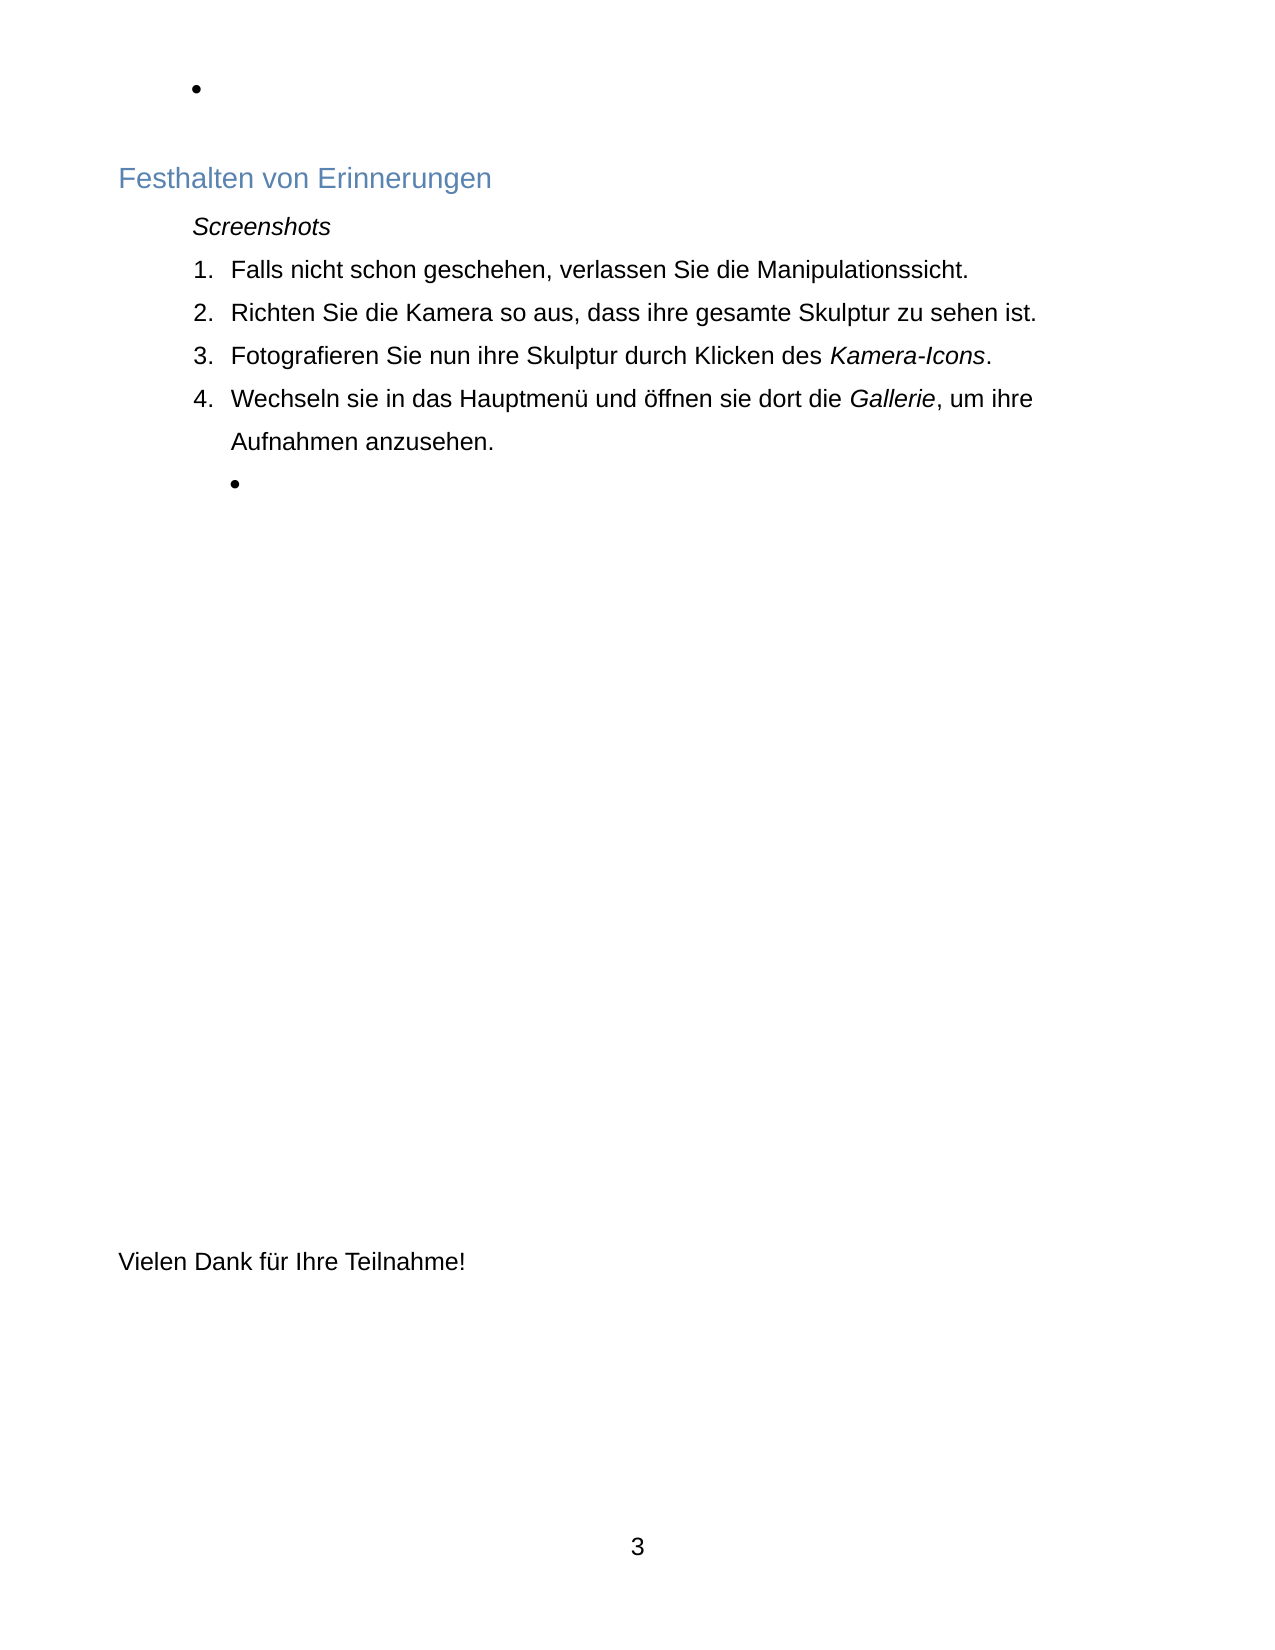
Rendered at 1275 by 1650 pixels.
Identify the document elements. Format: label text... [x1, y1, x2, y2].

list Richten Sie die Kamera so aus, dass ihre gesamte Skulptur zu sehen ist. [193, 298, 1157, 327]
text Screenshots [118, 212, 1157, 240]
text Vielen Dank für Ihre Teilnahme! [118, 1247, 1157, 1276]
text Festhalten von Erinnerungen [118, 161, 1157, 195]
list Falls nicht schon geschehen, verlassen Sie die Manipulationssicht. [193, 255, 1157, 283]
list Wechseln sie in das Hauptmenü und öffnen sie dort die Gallerie, um ihre Aufnahmen anzusehen. [193, 384, 1157, 456]
list Fotografieren Sie nun ihre Skulptur durch Klicken des Kamera-Icons. [193, 341, 1157, 370]
